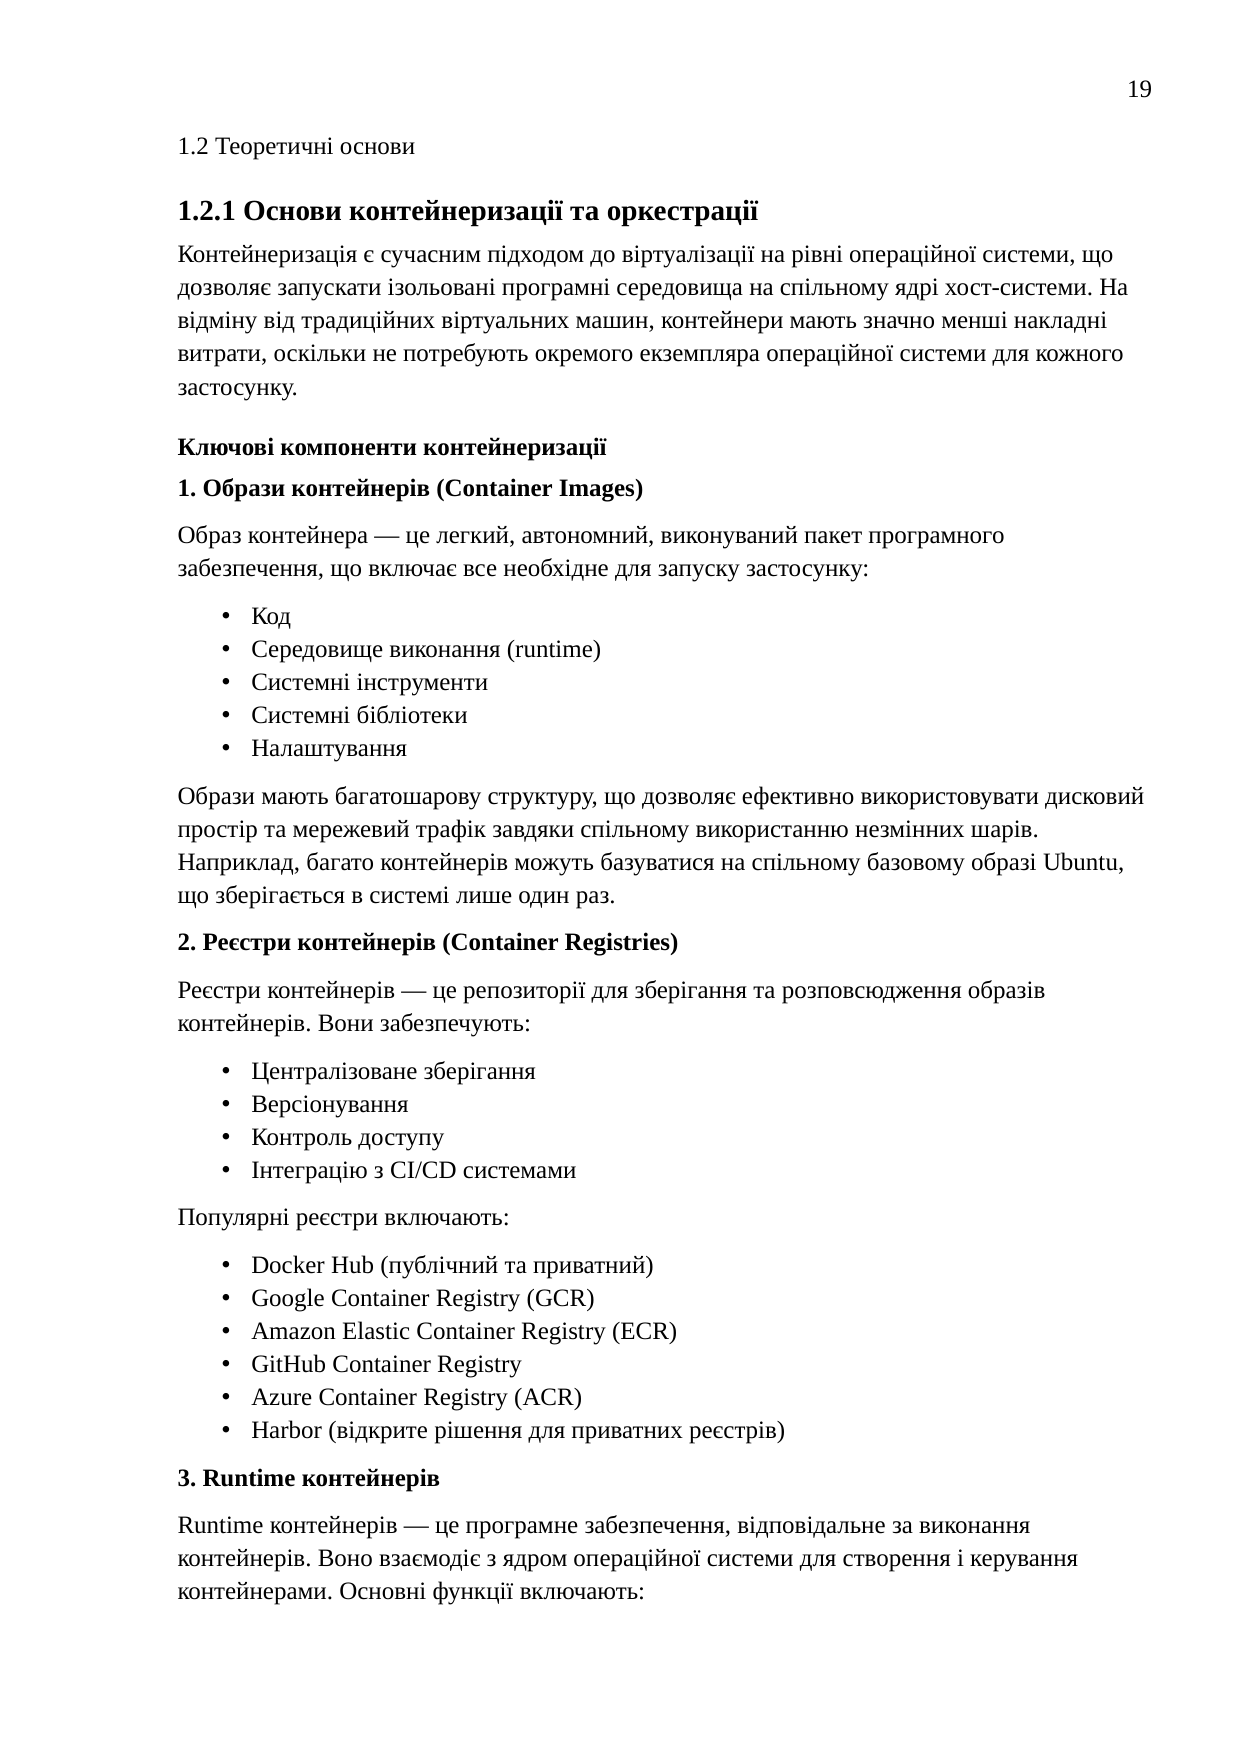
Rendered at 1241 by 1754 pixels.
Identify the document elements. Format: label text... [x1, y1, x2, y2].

list Централізоване зберігання [222, 1056, 1152, 1084]
text Популярні реєстри включають: [177, 1202, 1152, 1231]
text Образ контейнера — це легкий, автономний, виконуваний пакет програмного забезпечення, що включає все необхідне для запуску застосунку: [177, 521, 1152, 582]
list Docker Hub (публічний та приватний) [222, 1250, 1152, 1279]
list Harbor (відкрите рішення для приватних реєстрів) [222, 1415, 1152, 1444]
list Google Container Registry (GCR) [222, 1283, 1152, 1312]
text 2. Реєстри контейнерів (Container Registries) [177, 927, 1152, 956]
list Azure Container Registry (ACR) [222, 1382, 1152, 1411]
text Контейнеризація є сучасним підходом до віртуалізації на рівні операційної системи, що дозволяє запускати ізольовані програмні середовища на спільному ядрі хост-системи. На відміну від традиційних віртуальних машин, контейнери мають значно менші накладні витрати, оскільки не потребують окремого екземпляра операційної системи для кожного застосунку. [177, 239, 1152, 400]
text Runtime контейнерів — це програмне забезпечення, відповідальне за виконання контейнерів. Воно взаємодіє з ядром операційної системи для створення і керування контейнерами. Основні функції включають: [177, 1510, 1152, 1605]
text Образи мають багатошарову структуру, що дозволяє ефективно використовувати дисковий простір та мережевий трафік завдяки спільному використанню незмінних шарів. Наприклад, багато контейнерів можуть базуватися на спільному базовому образі Ubuntu, що зберігається в системі лише один раз. [177, 781, 1152, 909]
list Інтеграцію з CI/CD системами [222, 1155, 1152, 1183]
list Системні інструменти [222, 667, 1152, 696]
list Версіонування [222, 1089, 1152, 1117]
subtitle Ключові компоненти контейнеризації [177, 432, 1152, 460]
list Код [222, 601, 1152, 630]
list Amazon Elastic Container Registry (ECR) [222, 1316, 1152, 1345]
list Середовище виконання (runtime) [222, 634, 1152, 663]
text 1.2 Теоретичні основи [177, 131, 1152, 160]
subtitle 1.2.1 Основи контейнеризації та оркестрації [177, 193, 1152, 227]
text Реєстри контейнерів — це репозиторії для зберігання та розповсюдження образів контейнерів. Вони забезпечують: [177, 975, 1152, 1037]
text 3. Runtime контейнерів [177, 1463, 1152, 1491]
list Системні бібліотеки [222, 700, 1152, 729]
text 1. Образи контейнерів (Container Images) [177, 473, 1152, 502]
list Контроль доступу [222, 1122, 1152, 1151]
list GitHub Container Registry [222, 1349, 1152, 1378]
list Налаштування [222, 733, 1152, 762]
